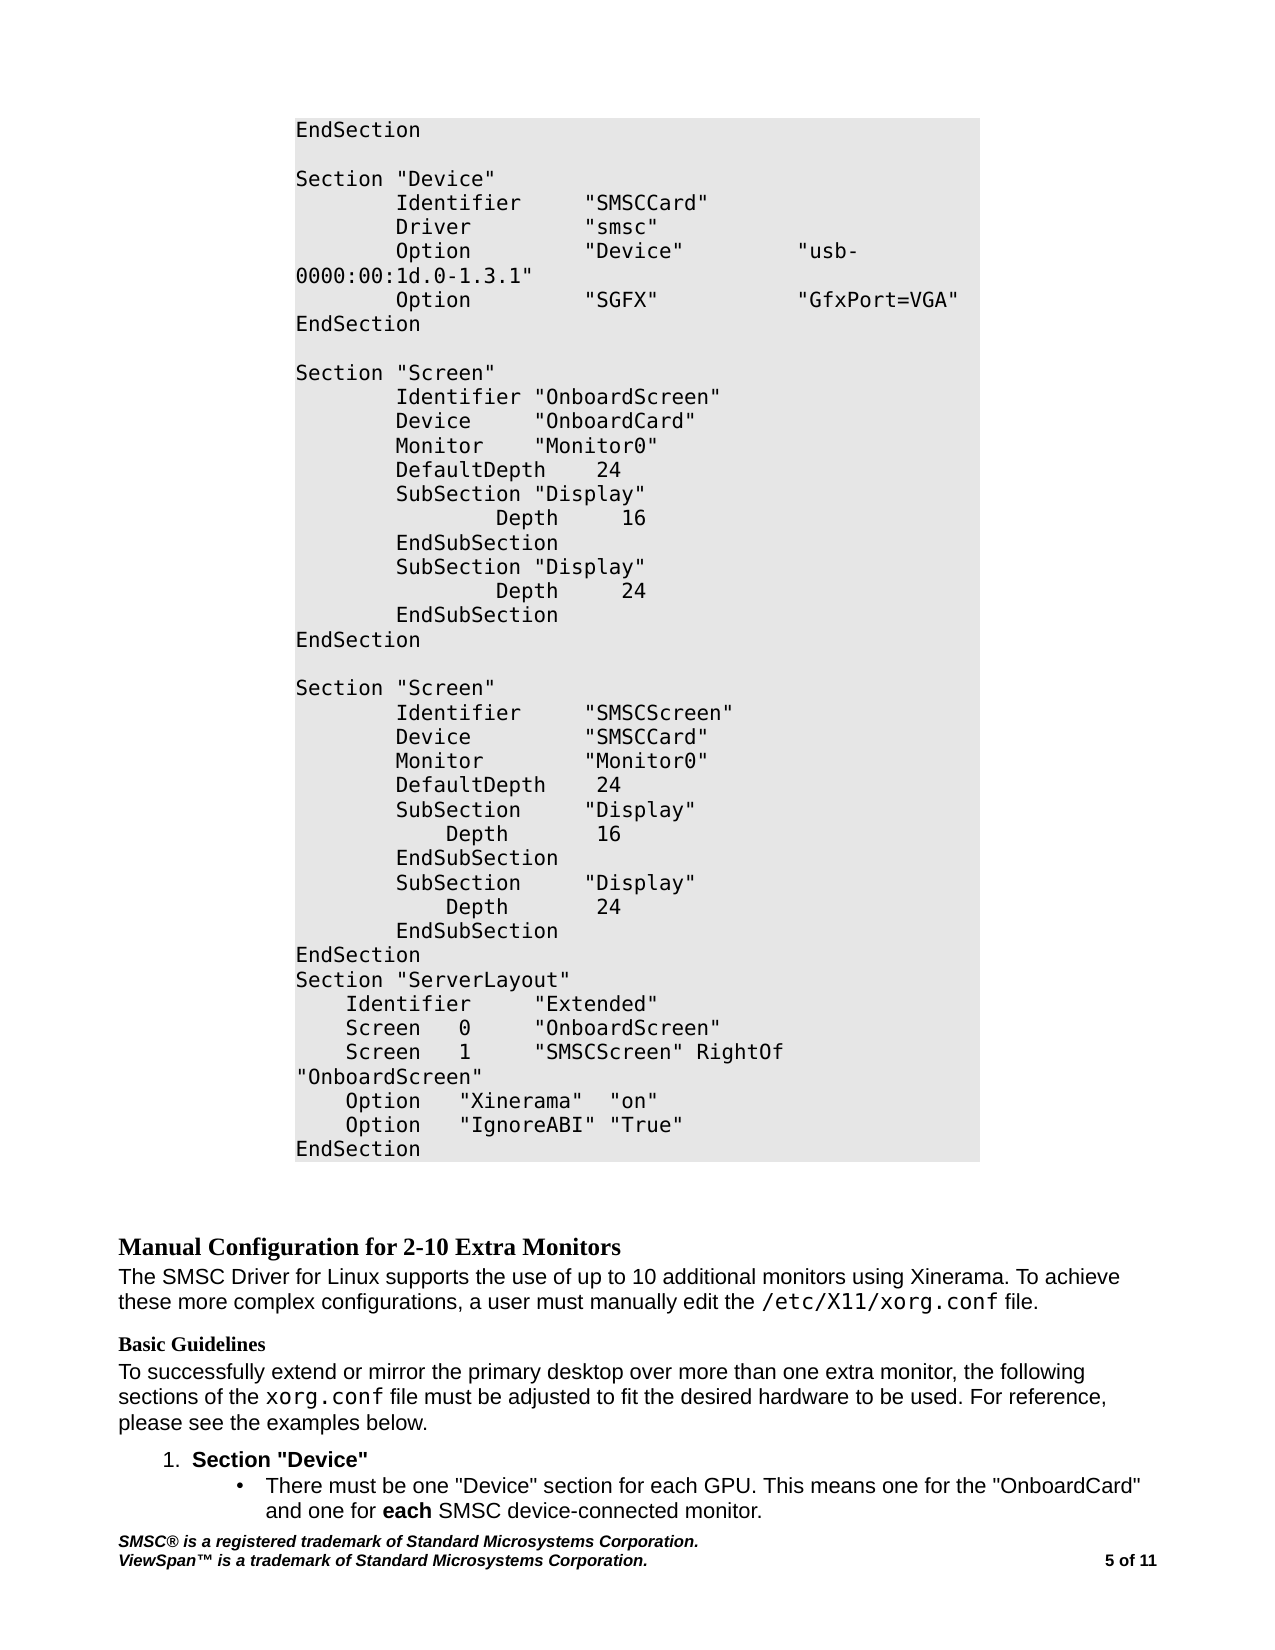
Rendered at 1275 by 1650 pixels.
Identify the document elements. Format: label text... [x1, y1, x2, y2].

text EndSection [295, 118, 980, 142]
subtitle Basic Guidelines [118, 1332, 1157, 1356]
text Depth 24 [295, 895, 980, 919]
text EndSubSection [295, 531, 980, 555]
text SubSection "Display" [295, 555, 980, 579]
text Section "Screen" [295, 361, 980, 385]
text Identifier "SMSCCard" [295, 191, 980, 215]
text Depth 24 [295, 579, 980, 603]
text Driver "smsc" [295, 215, 980, 239]
text Option "IgnoreABI" "True" [295, 1113, 980, 1137]
text EndSubSection [295, 846, 980, 871]
text EndSubSection [295, 919, 980, 943]
text SubSection "Display" [295, 871, 980, 895]
text Identifier "OnboardScreen" [295, 385, 980, 409]
text To successfully extend or mirror the primary desktop over more than one extra monitor, the following sections of the xorg.conf file must be adjusted to fit the desired hardware to be used. For reference, please see the examples below. [118, 1359, 1157, 1435]
text EndSection [295, 1137, 980, 1162]
list There must be one "Device" section for each GPU. This means one for the "OnboardCard" and one for each SMSC device-connected monitor. [236, 1473, 1157, 1523]
subtitle Manual Configuration for 2-10 Extra Monitors [118, 1232, 1157, 1261]
text Device "OnboardCard" [295, 409, 980, 434]
text SubSection "Display" [295, 482, 980, 506]
text DefaultDepth 24 [295, 773, 980, 798]
text Monitor "Monitor0" [295, 749, 980, 773]
text Screen 0 "OnboardScreen" [295, 1016, 980, 1040]
text SubSection "Display" [295, 798, 980, 822]
text Identifier "Extended" [295, 992, 980, 1016]
text Section "Screen" [295, 676, 980, 701]
text EndSubSection [295, 603, 980, 628]
text Depth 16 [295, 506, 980, 531]
text Option "SGFX" "GfxPort=VGA" [295, 288, 980, 312]
text Screen 1 "SMSCScreen" RightOf "OnboardScreen" [295, 1040, 980, 1089]
text Section "ServerLayout" [295, 968, 980, 992]
text Option "Xinerama" "on" [295, 1089, 980, 1113]
text The SMSC Driver for Linux supports the use of up to 10 additional monitors using Xinerama. To achieve these more complex configurations, a user must manually edit the /etc/X11/xorg.conf file. [118, 1264, 1157, 1315]
text Section "Device" [295, 167, 980, 191]
text Depth 16 [295, 822, 980, 846]
text EndSection [295, 312, 980, 337]
text Device "SMSCCard" [295, 725, 980, 749]
text Monitor "Monitor0" [295, 434, 980, 458]
text Identifier "SMSCScreen" [295, 701, 980, 725]
text DefaultDepth 24 [295, 458, 980, 482]
text EndSection [295, 628, 980, 652]
text EndSection [295, 943, 980, 968]
list Section "Device" [162, 1447, 1157, 1473]
text Option "Device" "usb-0000:00:1d.0-1.3.1" [295, 239, 980, 288]
